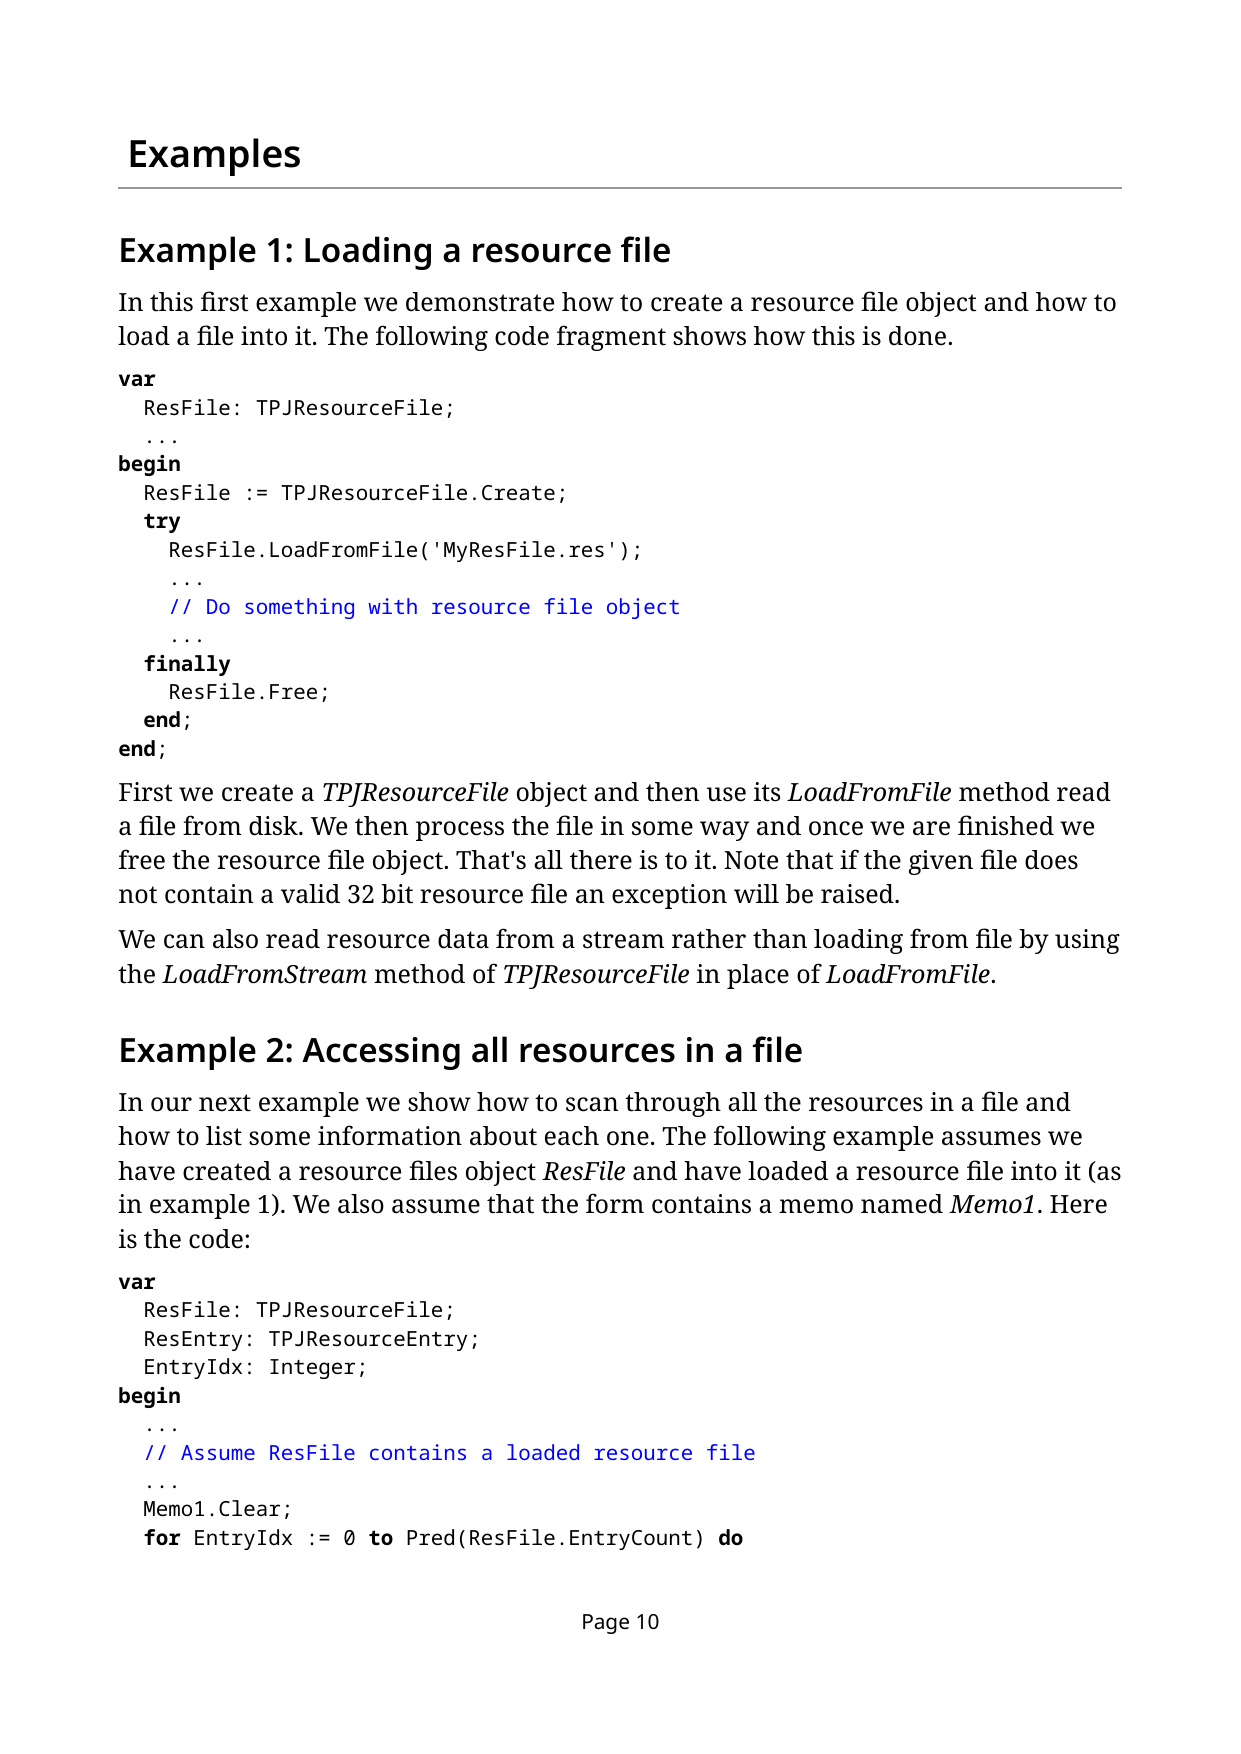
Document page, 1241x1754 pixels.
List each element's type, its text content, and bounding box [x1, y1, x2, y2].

text begin [118, 1381, 1122, 1409]
text ... [118, 421, 1122, 449]
text ResFile := TPJResourceFile.Create; [118, 478, 1122, 506]
text ... [118, 563, 1122, 592]
text In this first example we demonstrate how to create a resource file object and how to load a file into it. The following code fragment shows how this is done. [118, 284, 1122, 352]
text ... [118, 1409, 1122, 1438]
text finally [118, 649, 1122, 677]
text Memo1.Clear; [118, 1494, 1122, 1523]
text We can also read resource data from a stream rather than loading from file by using the LoadFromStream method of TPJResourceFile in place of LoadFromFile. [118, 922, 1122, 990]
text First we create a TPJResourceFile object and then use its LoadFromFile method read a file from disk. We then process the file in some way and once we are finished we free the resource file object. That's all there is to it. Note that if the given file does not contain a valid 32 bit resource file an exception will be raised. [118, 774, 1122, 910]
text ResEntry: TPJResourceEntry; [118, 1324, 1122, 1352]
text begin [118, 449, 1122, 478]
text end; [118, 734, 1122, 762]
subtitle Example 2: Accessing all resources in a file [118, 1027, 1122, 1072]
text var [118, 364, 1122, 393]
text ResFile.LoadFromFile('MyResFile.res'); [118, 535, 1122, 563]
text ResFile.Free; [118, 677, 1122, 706]
text for EntryIdx := 0 to Pred(ResFile.EntryCount) do [118, 1523, 1122, 1551]
text In our next example we show how to scan through all the resources in a file and how to list some information about each one. The following example assumes we have created a resource files object ResFile and have loaded a resource file into it (as in example 1). We also assume that the form contains a memo named Memo1. Here is the code: [118, 1085, 1122, 1255]
text // Do something with resource file object [118, 592, 1122, 620]
text end; [118, 706, 1122, 734]
text try [118, 506, 1122, 535]
text ... [118, 1466, 1122, 1494]
text // Assume ResFile contains a loaded resource file [118, 1438, 1122, 1466]
text EntryIdx: Integer; [118, 1352, 1122, 1381]
text var [118, 1267, 1122, 1296]
subtitle Example 1: Loading a resource file [118, 226, 1122, 272]
text ResFile: TPJResourceFile; [118, 393, 1122, 421]
subtitle Examples [118, 118, 1122, 187]
text ... [118, 620, 1122, 649]
text ResFile: TPJResourceFile; [118, 1296, 1122, 1324]
